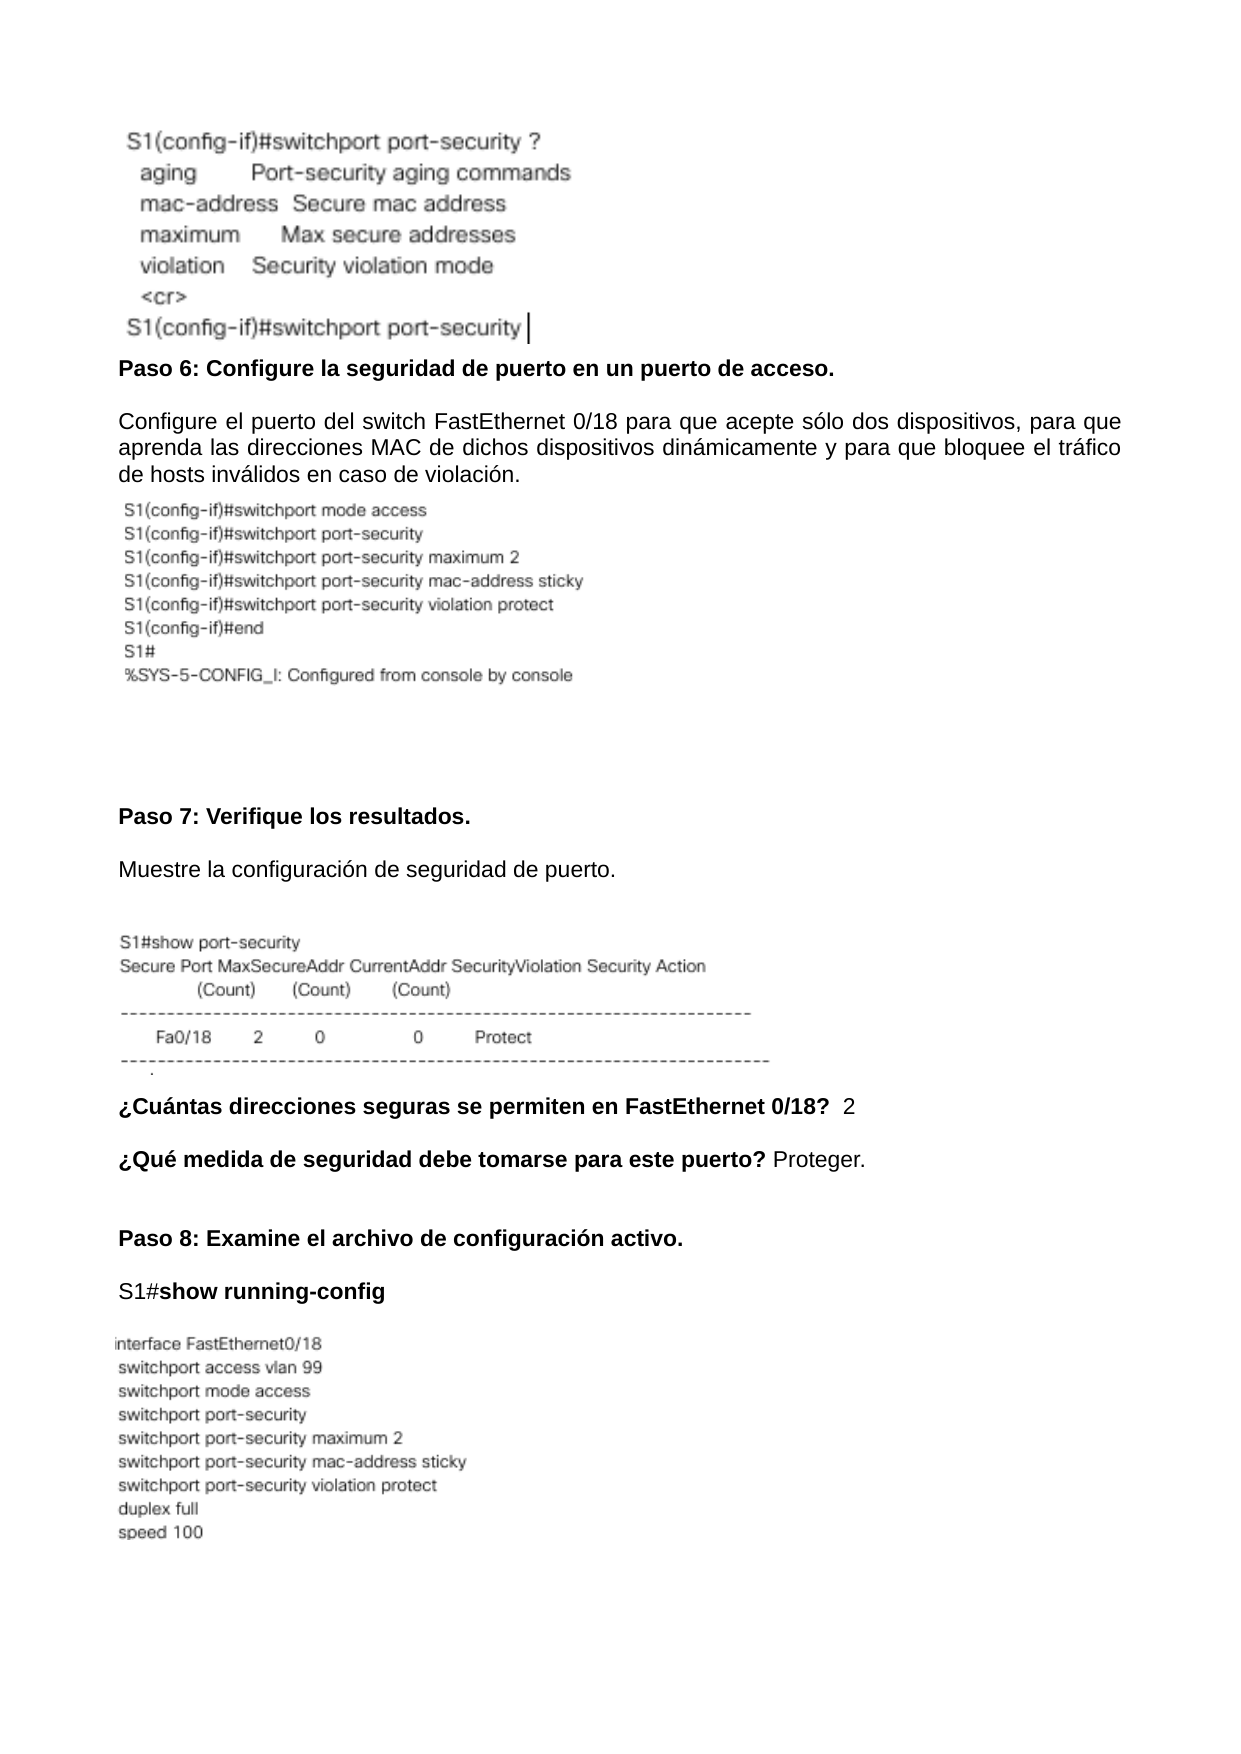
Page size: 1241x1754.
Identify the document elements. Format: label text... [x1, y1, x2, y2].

text Configure el puerto del switch FastEthernet 0/18 para que acepte sólo dos dispositivos, para que aprenda las direcciones MAC de dichos dispositivos dinámicamente y para que bloquee el tráfico de hosts inválidos en caso de violación. [118, 408, 1122, 487]
picture [124, 500, 657, 686]
text S1#show running-config [118, 1278, 1122, 1304]
text Muestre la configuración de seguridad de puerto. [118, 856, 1122, 882]
text Paso 7: Verifique los resultados. [118, 803, 1122, 830]
picture [115, 1328, 553, 1540]
picture [117, 917, 792, 1075]
text Paso 8: Examine el archivo de configuración activo. [118, 1225, 1122, 1251]
picture [119, 127, 745, 344]
text Paso 6: Configure la seguridad de puerto en un puerto de acceso. [118, 355, 1122, 382]
text ¿Cuántas direcciones seguras se permiten en FastEthernet 0/18? 2 [118, 1093, 1122, 1119]
text ¿Qué medida de seguridad debe tomarse para este puerto? Proteger. [118, 1146, 1122, 1172]
